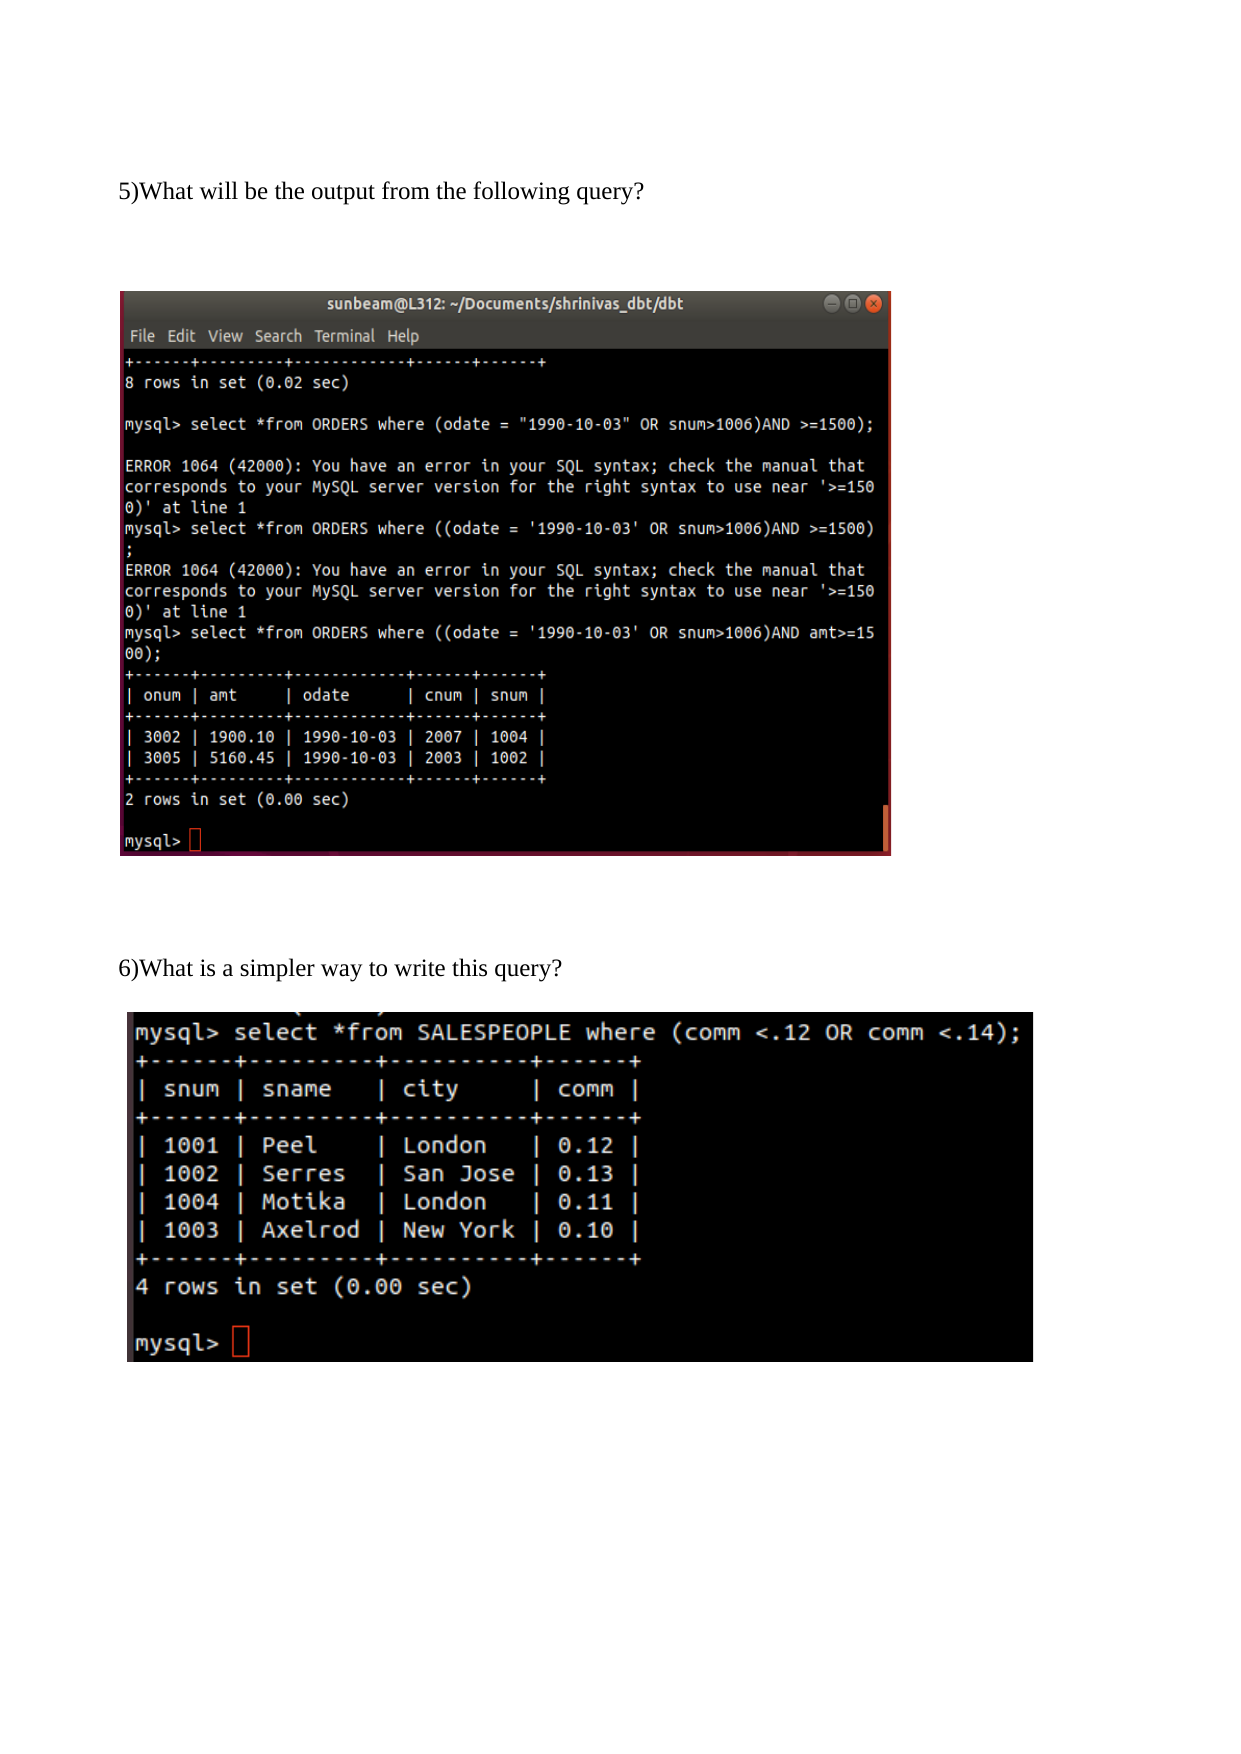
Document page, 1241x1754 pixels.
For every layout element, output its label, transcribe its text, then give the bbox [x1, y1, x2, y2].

text 5)What will be the output from the following query? [118, 176, 1122, 205]
picture [120, 291, 892, 856]
picture [127, 1012, 1034, 1362]
text 6)What is a simpler way to write this query? [118, 953, 1122, 981]
